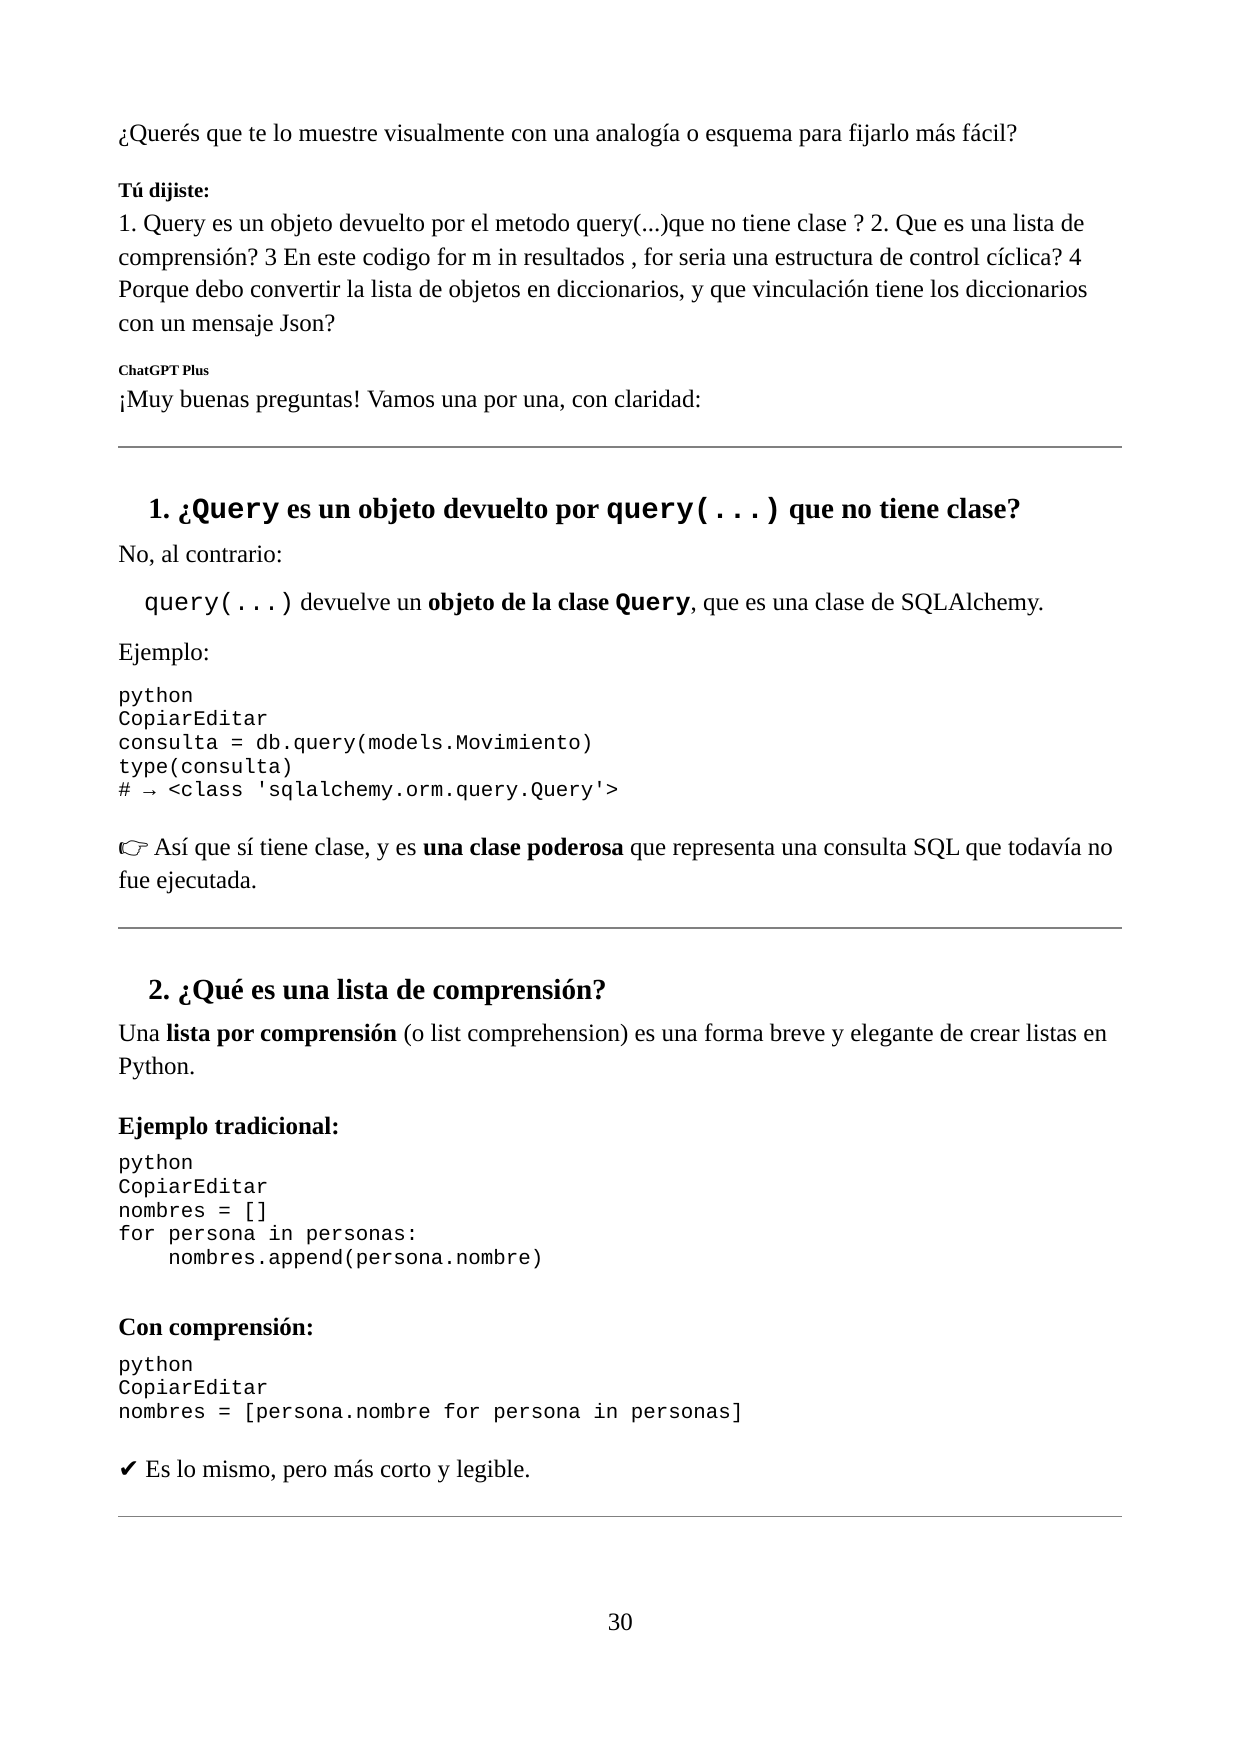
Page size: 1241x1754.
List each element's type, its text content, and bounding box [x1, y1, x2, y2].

text CopiarEditar [118, 708, 1122, 732]
text No, al contrario: [118, 539, 1122, 568]
subtitle Con comprensión: [118, 1312, 1122, 1341]
subtitle ✅ 1. ¿Query es un objeto devuelto por query(...) que no tiene clase? [118, 491, 1122, 527]
text CopiarEditar [118, 1176, 1122, 1199]
text Ejemplo: [118, 637, 1122, 666]
text python [118, 1354, 1122, 1377]
text Una lista por comprensión (o list comprehension) es una forma breve y elegante de crear listas en Python. [118, 1018, 1122, 1080]
text python [118, 685, 1122, 708]
subtitle ChatGPT Plus [118, 361, 1122, 378]
text 1. Query es un objeto devuelto por el metodo query(...)que no tiene clase ? 2. Que es una lista de comprensión? 3 En este codigo for m in resultados , for seria una estructura de control cíclica? 4 Porque debo convertir la lista de objetos en diccionarios, y que vinculación tiene los diccionarios con un mensaje Json? [118, 208, 1122, 336]
text nombres = [persona.nombre for persona in personas] [118, 1401, 1122, 1425]
text python [118, 1152, 1122, 1176]
text ¿Querés que te lo muestre visualmente con una analogía o esquema para fijarlo más fácil? [118, 118, 1122, 147]
subtitle Ejemplo tradicional: [118, 1111, 1122, 1140]
text ✔️ Es lo mismo, pero más corto y legible. [118, 1454, 1122, 1483]
subtitle Tú dijiste: [118, 178, 1122, 202]
text 🔹 query(...) devuelve un objeto de la clase Query, que es una clase de SQLAlchemy. [118, 587, 1122, 618]
text CopiarEditar [118, 1377, 1122, 1401]
text # → <class 'sqlalchemy.orm.query.Query'> [118, 779, 1122, 803]
text for persona in personas: [118, 1223, 1122, 1247]
subtitle ✅ 2. ¿Qué es una lista de comprensión? [118, 972, 1122, 1005]
text type(consulta) [118, 756, 1122, 779]
text ¡Muy buenas preguntas! Vamos una por una, con claridad: [118, 384, 1122, 413]
text nombres.append(persona.nombre) [118, 1247, 1122, 1271]
text 👉 Así que sí tiene clase, y es una clase poderosa que representa una consulta SQL que todavía no fue ejecutada. [118, 832, 1122, 894]
text nombres = [] [118, 1199, 1122, 1223]
text consulta = db.query(models.Movimiento) [118, 732, 1122, 756]
